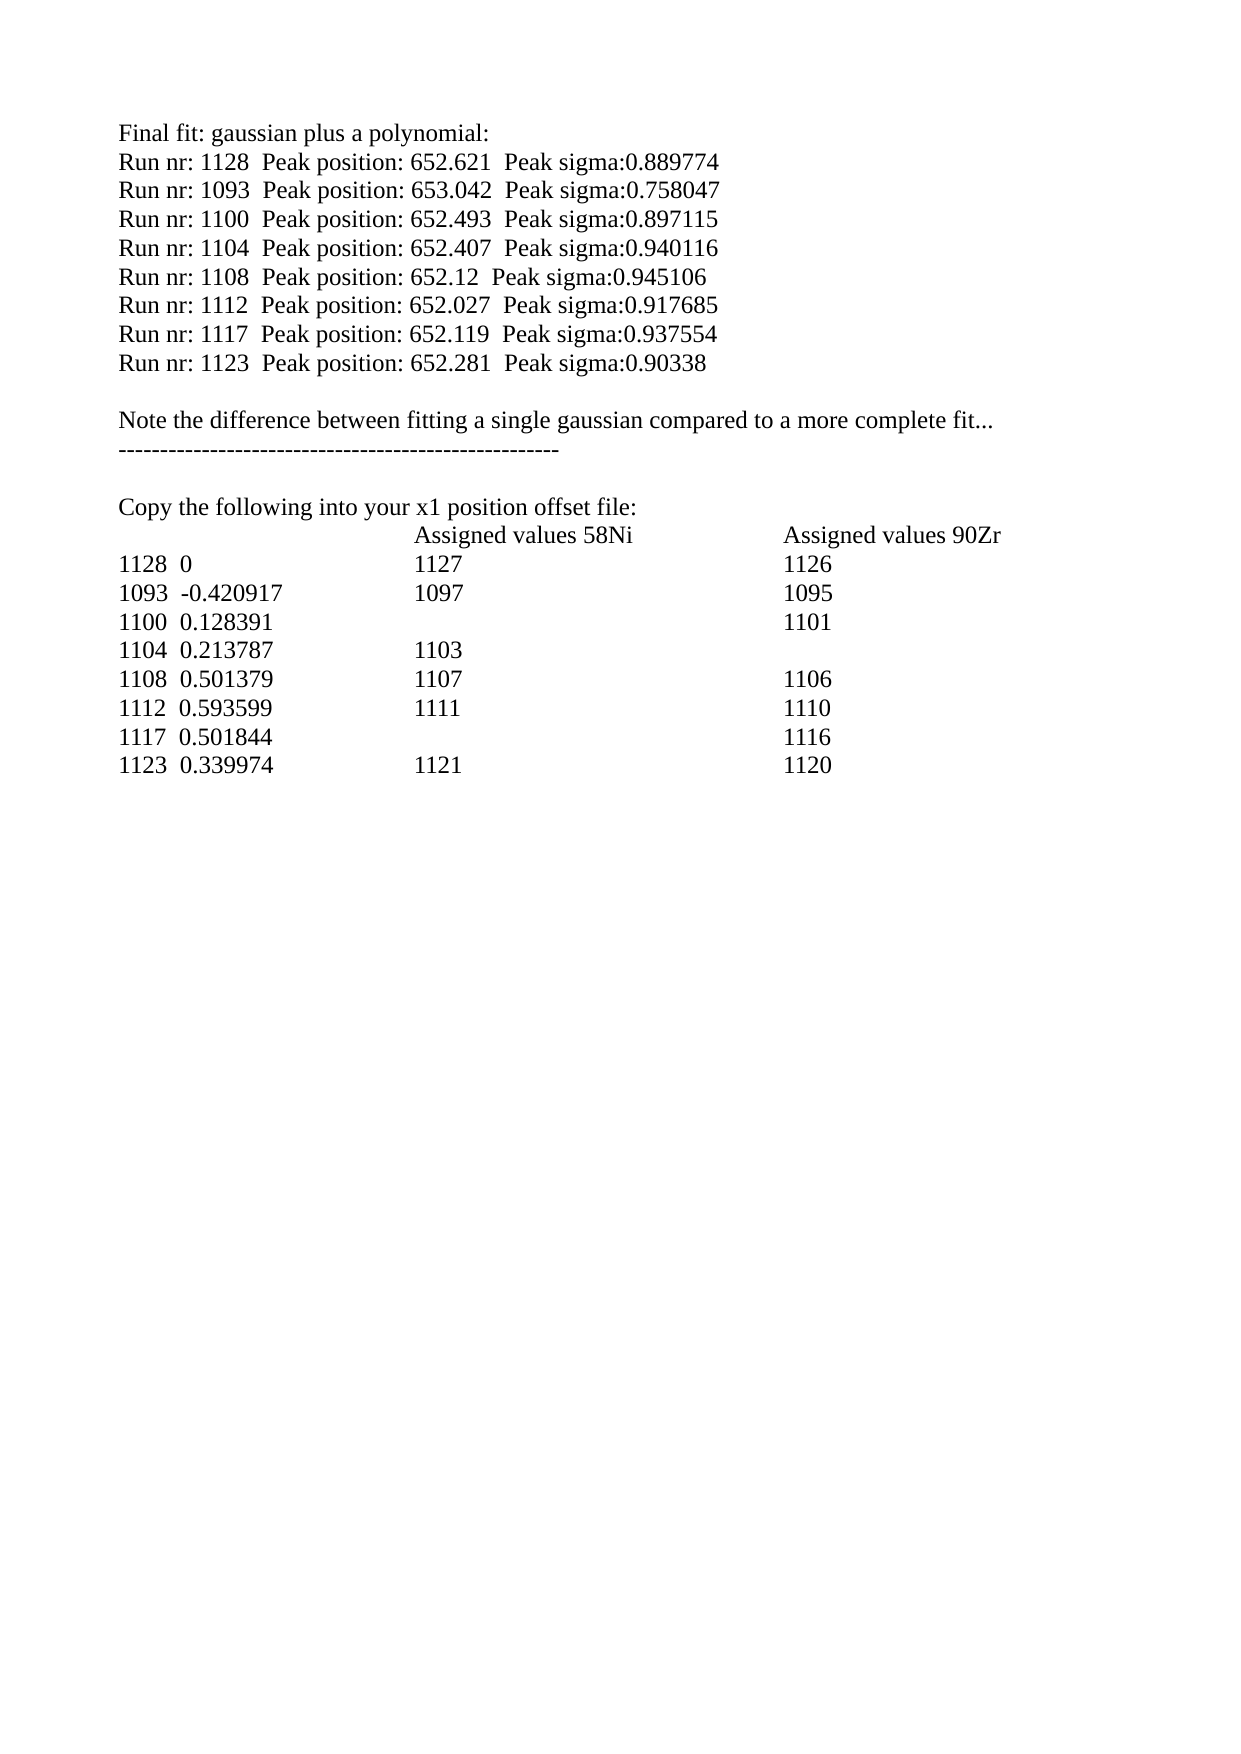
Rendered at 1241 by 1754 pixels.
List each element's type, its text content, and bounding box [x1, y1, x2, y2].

text Assigned values 58Ni Assigned values 90Zr [118, 521, 1122, 549]
text 1117 0.501844 1116 [118, 722, 1122, 751]
text Copy the following into your x1 position offset file: [118, 492, 1122, 521]
text Run nr: 1100 Peak position: 652.493 Peak sigma:0.897115 [118, 204, 1122, 233]
text 1128 0 1127 1126 [118, 549, 1122, 578]
text 1112 0.593599 1111 1110 [118, 693, 1122, 722]
text Note the difference between fitting a single gaussian compared to a more complete fit... [118, 406, 1122, 434]
text 1100 0.128391 1101 [118, 607, 1122, 636]
text 1108 0.501379 1107 1106 [118, 664, 1122, 693]
text ----------------------------------------------------- [118, 434, 1122, 463]
text 1123 0.339974 1121 1120 [118, 751, 1122, 779]
text Final fit: gaussian plus a polynomial: [118, 118, 1122, 147]
text Run nr: 1117 Peak position: 652.119 Peak sigma:0.937554 [118, 319, 1122, 348]
text Run nr: 1104 Peak position: 652.407 Peak sigma:0.940116 [118, 233, 1122, 262]
text Run nr: 1123 Peak position: 652.281 Peak sigma:0.90338 [118, 348, 1122, 377]
text 1093 -0.420917 1097 1095 [118, 578, 1122, 607]
text Run nr: 1108 Peak position: 652.12 Peak sigma:0.945106 [118, 262, 1122, 291]
text Run nr: 1112 Peak position: 652.027 Peak sigma:0.917685 [118, 291, 1122, 319]
text Run nr: 1128 Peak position: 652.621 Peak sigma:0.889774 [118, 147, 1122, 176]
text Run nr: 1093 Peak position: 653.042 Peak sigma:0.758047 [118, 176, 1122, 204]
text 1104 0.213787 1103 [118, 636, 1122, 664]
